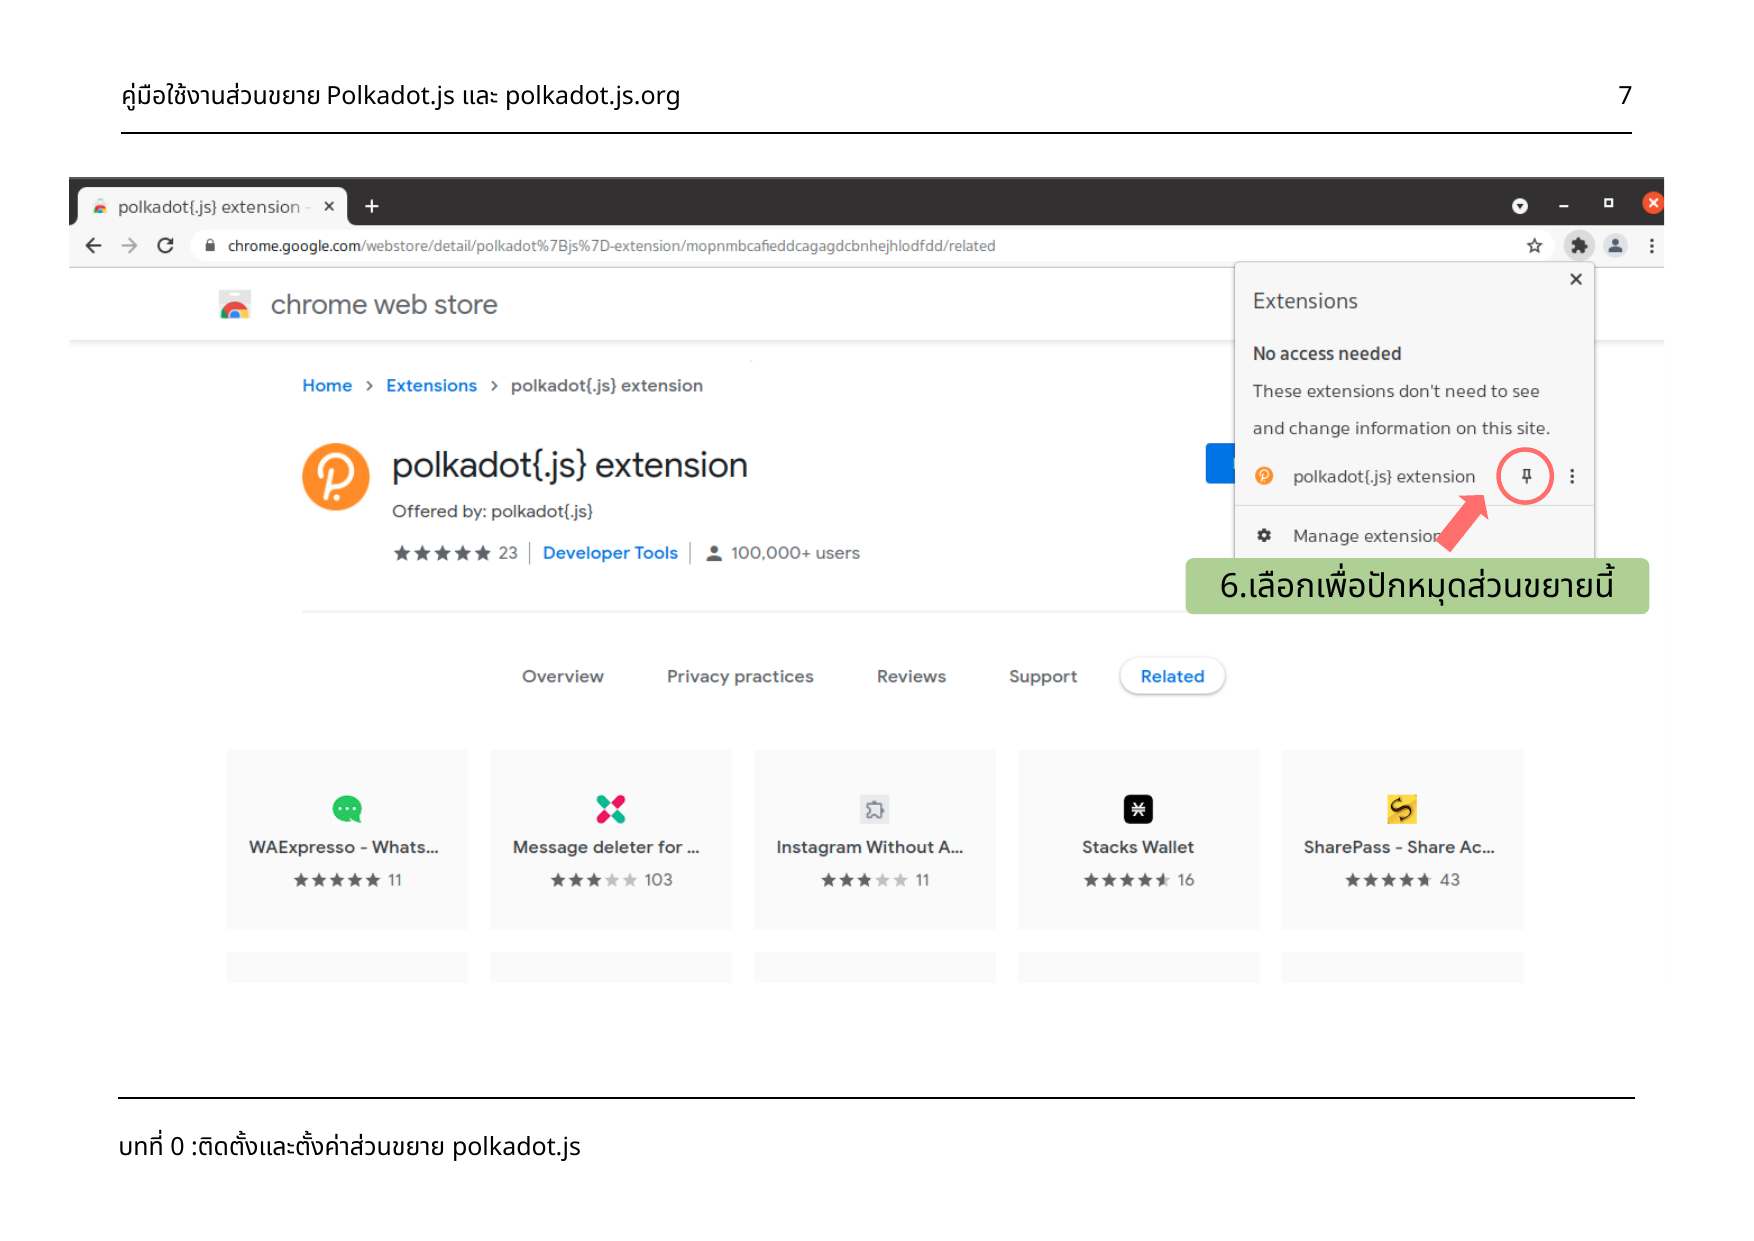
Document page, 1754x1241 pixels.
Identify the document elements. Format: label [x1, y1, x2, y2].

picture [69, 177, 1665, 983]
